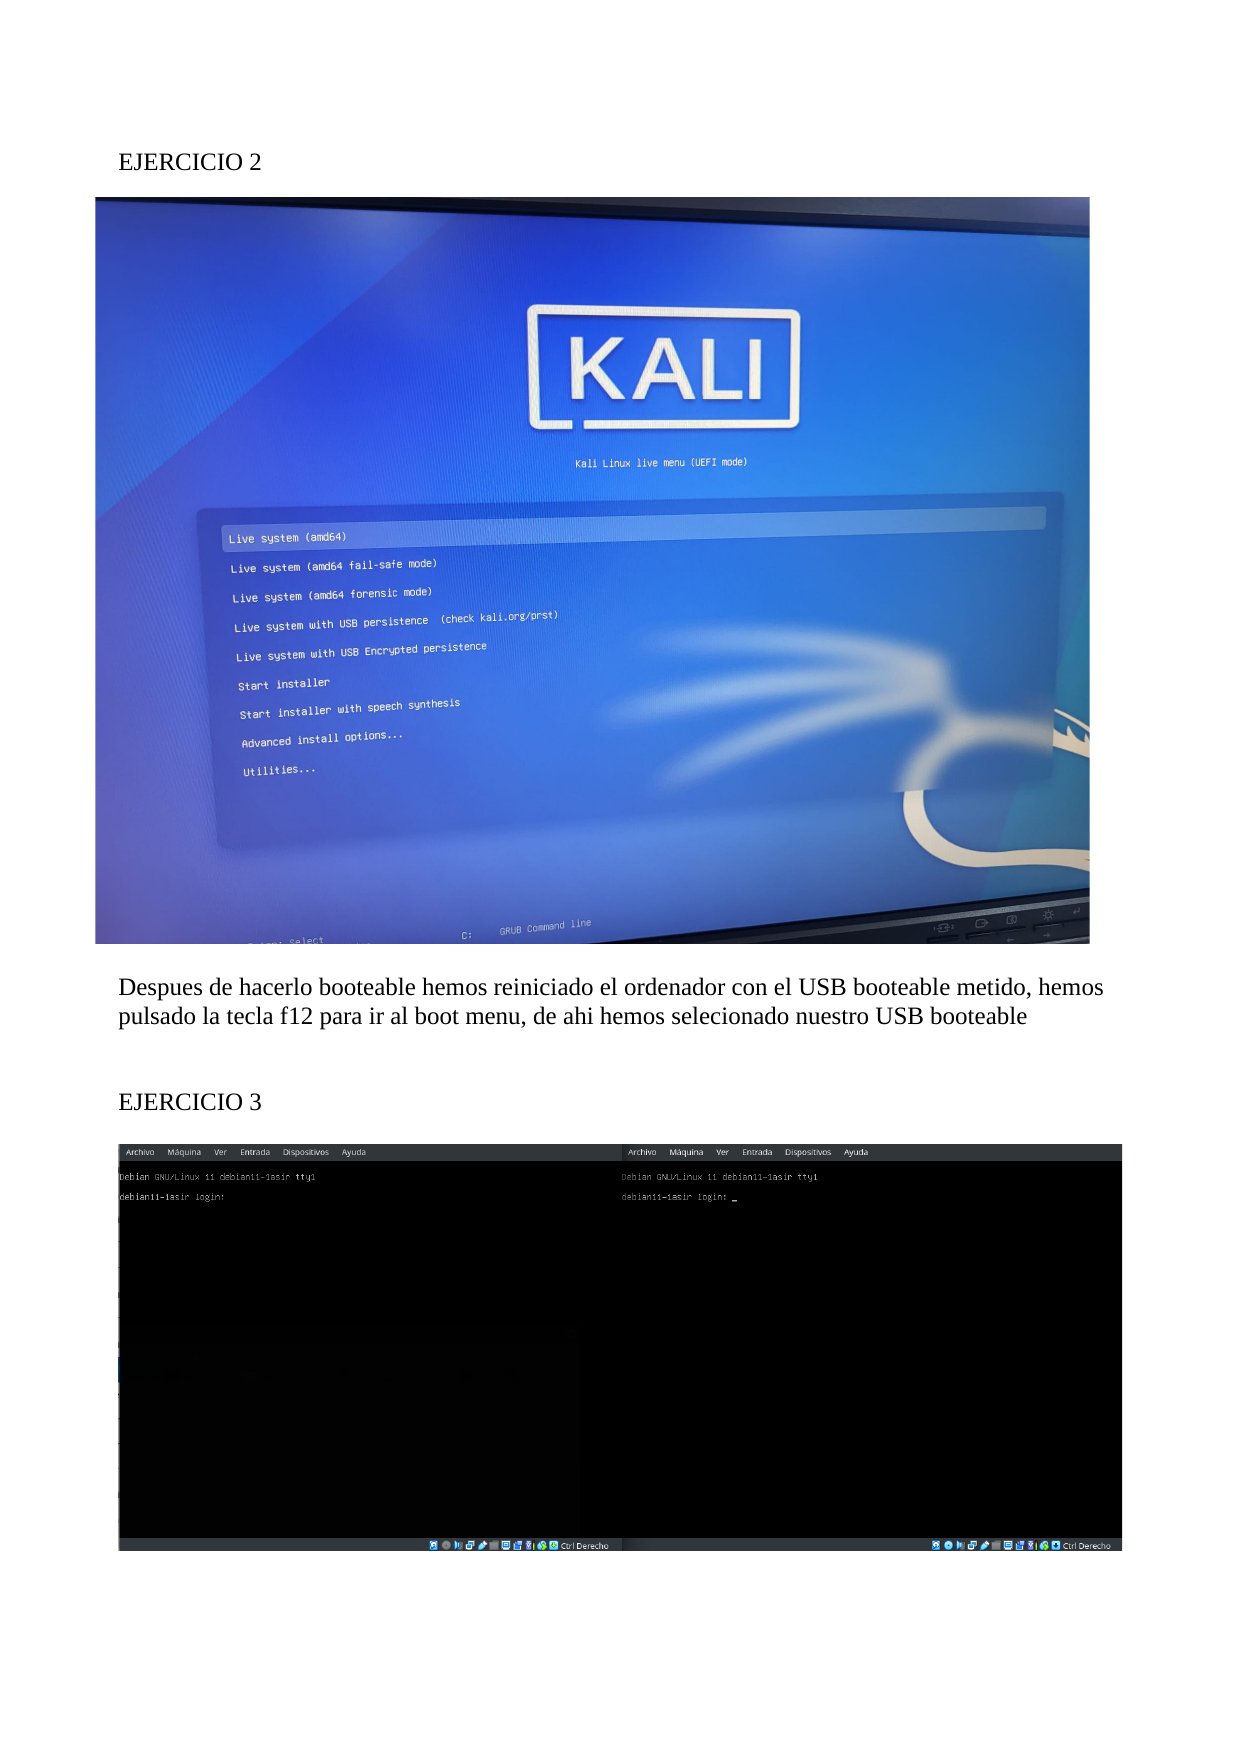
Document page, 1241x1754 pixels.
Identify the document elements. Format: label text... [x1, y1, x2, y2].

text EJERCICIO 3 [118, 1087, 1122, 1116]
picture [95, 197, 1090, 944]
text EJERCICIO 2 [118, 147, 1122, 176]
text Despues de hacerlo booteable hemos reiniciado el ordenador con el USB booteable metido, hemos pulsado la tecla f12 para ir al boot menu, de ahi hemos selecionado nuestro USB booteable [118, 972, 1122, 1030]
picture [118, 1144, 1123, 1551]
